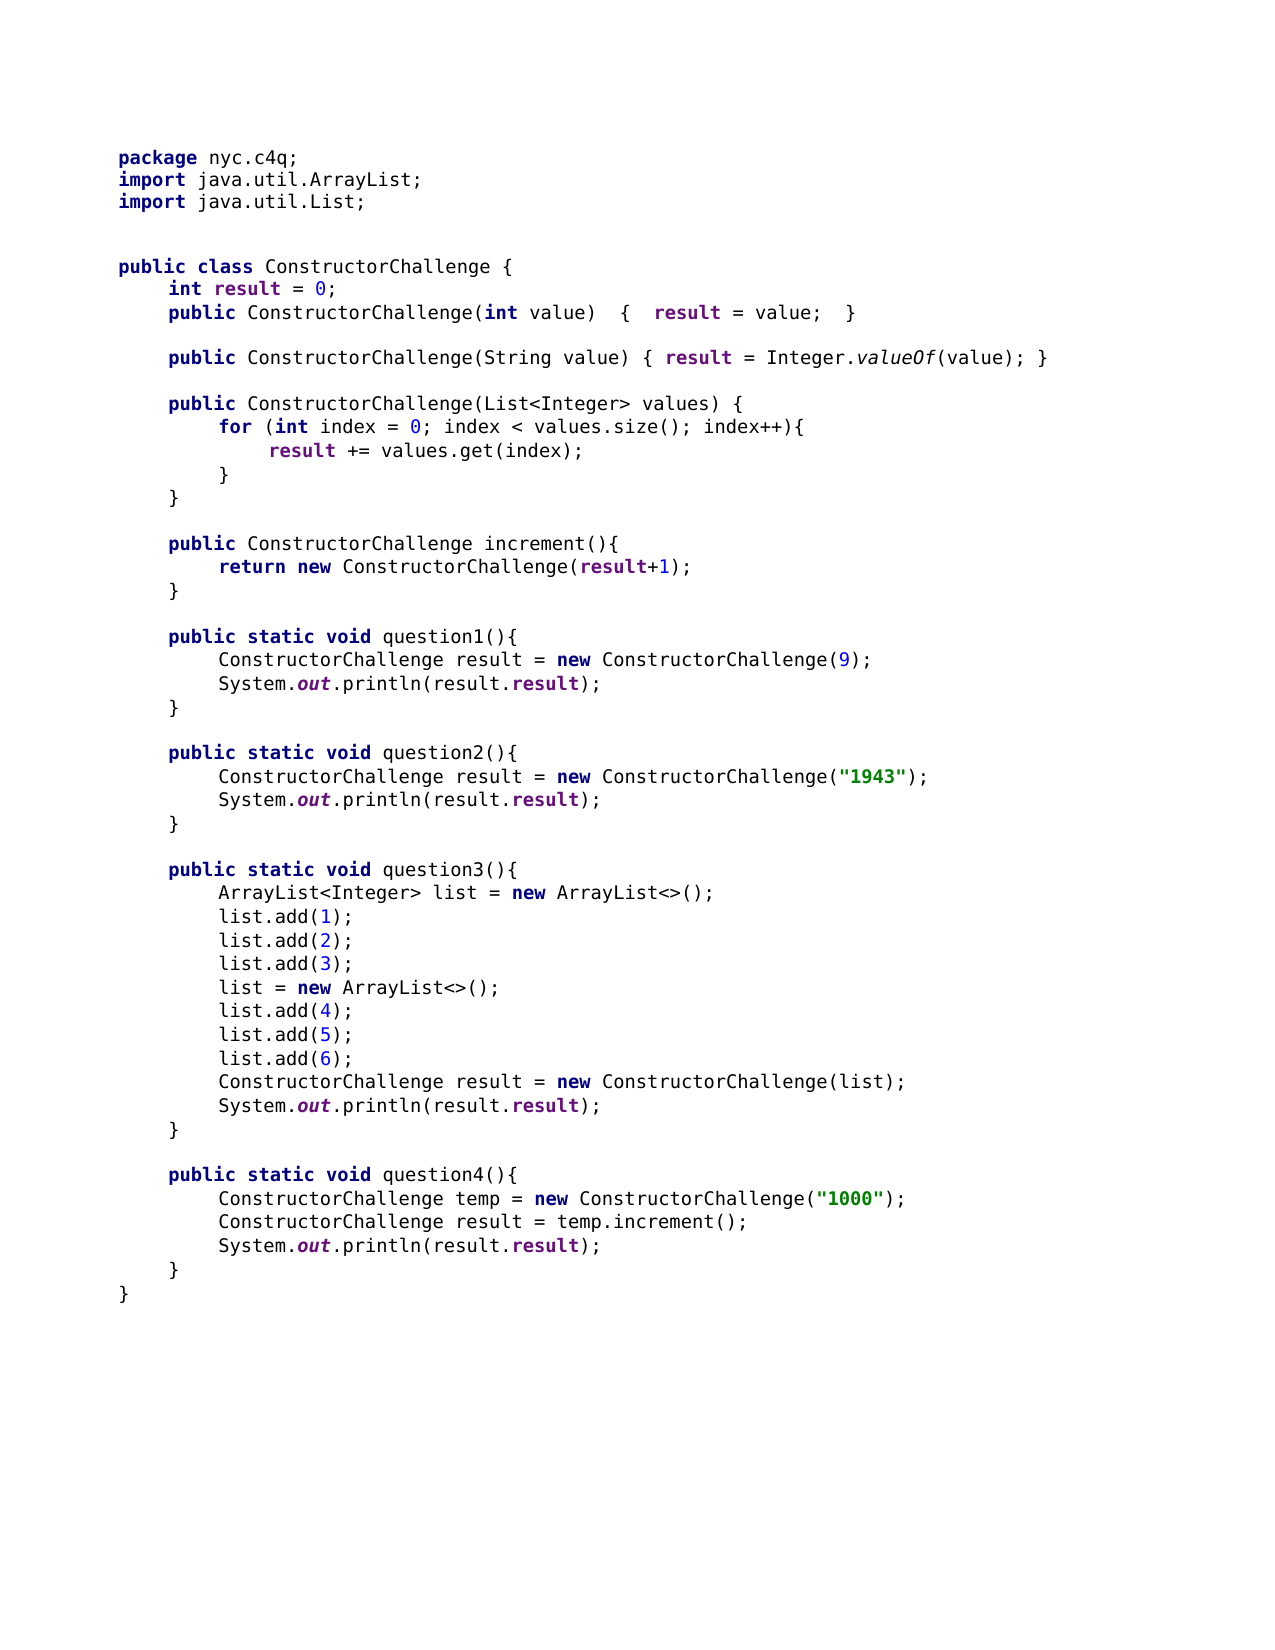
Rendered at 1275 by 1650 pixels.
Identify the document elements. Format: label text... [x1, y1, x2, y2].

text list.add(4); [118, 1001, 1157, 1024]
text int result = 0; [118, 278, 1157, 302]
text } [118, 813, 1157, 837]
text ConstructorChallenge result = new ConstructorChallenge(9); [118, 649, 1157, 673]
text System.out.println(result.result); [118, 1095, 1157, 1119]
text list.add(3); [118, 953, 1157, 977]
text package nyc.c4q; [118, 147, 1157, 169]
text public class ConstructorChallenge { [118, 256, 1157, 278]
text public ConstructorChallenge(int value) { result = value; } [118, 302, 1157, 325]
text list.add(2); [118, 929, 1157, 953]
text } [118, 697, 1157, 720]
text ConstructorChallenge result = new ConstructorChallenge("1943"); [118, 766, 1157, 789]
text public static void question1(){ [118, 626, 1157, 649]
text ConstructorChallenge result = temp.increment(); [118, 1212, 1157, 1235]
text ArrayList<Integer> list = new ArrayList<>(); [118, 882, 1157, 906]
text ConstructorChallenge temp = new ConstructorChallenge("1000"); [118, 1188, 1157, 1212]
text import java.util.ArrayList; [118, 169, 1157, 191]
text list = new ArrayList<>(); [118, 977, 1157, 1001]
text System.out.println(result.result); [118, 1235, 1157, 1259]
text list.add(5); [118, 1024, 1157, 1048]
text list.add(6); [118, 1048, 1157, 1071]
text ConstructorChallenge result = new ConstructorChallenge(list); [118, 1071, 1157, 1095]
text System.out.println(result.result); [118, 673, 1157, 697]
text public ConstructorChallenge increment(){ [118, 533, 1157, 557]
text } [118, 580, 1157, 604]
text list.add(1); [118, 906, 1157, 929]
text result += values.get(index); [118, 440, 1157, 464]
text public static void question4(){ [118, 1164, 1157, 1188]
text } [118, 1259, 1157, 1282]
text public ConstructorChallenge(String value) { result = Integer.valueOf(value); } [118, 347, 1157, 371]
text return new ConstructorChallenge(result+1); [118, 557, 1157, 580]
text public ConstructorChallenge(List<Integer> values) { [118, 393, 1157, 416]
text for (int index = 0; index < values.size(); index++){ [118, 416, 1157, 440]
text System.out.println(result.result); [118, 789, 1157, 813]
text } [118, 464, 1157, 487]
text public static void question3(){ [118, 859, 1157, 882]
text } [118, 1282, 1157, 1304]
text } [118, 487, 1157, 511]
text public static void question2(){ [118, 742, 1157, 766]
text import java.util.List; [118, 191, 1157, 212]
text } [118, 1119, 1157, 1142]
